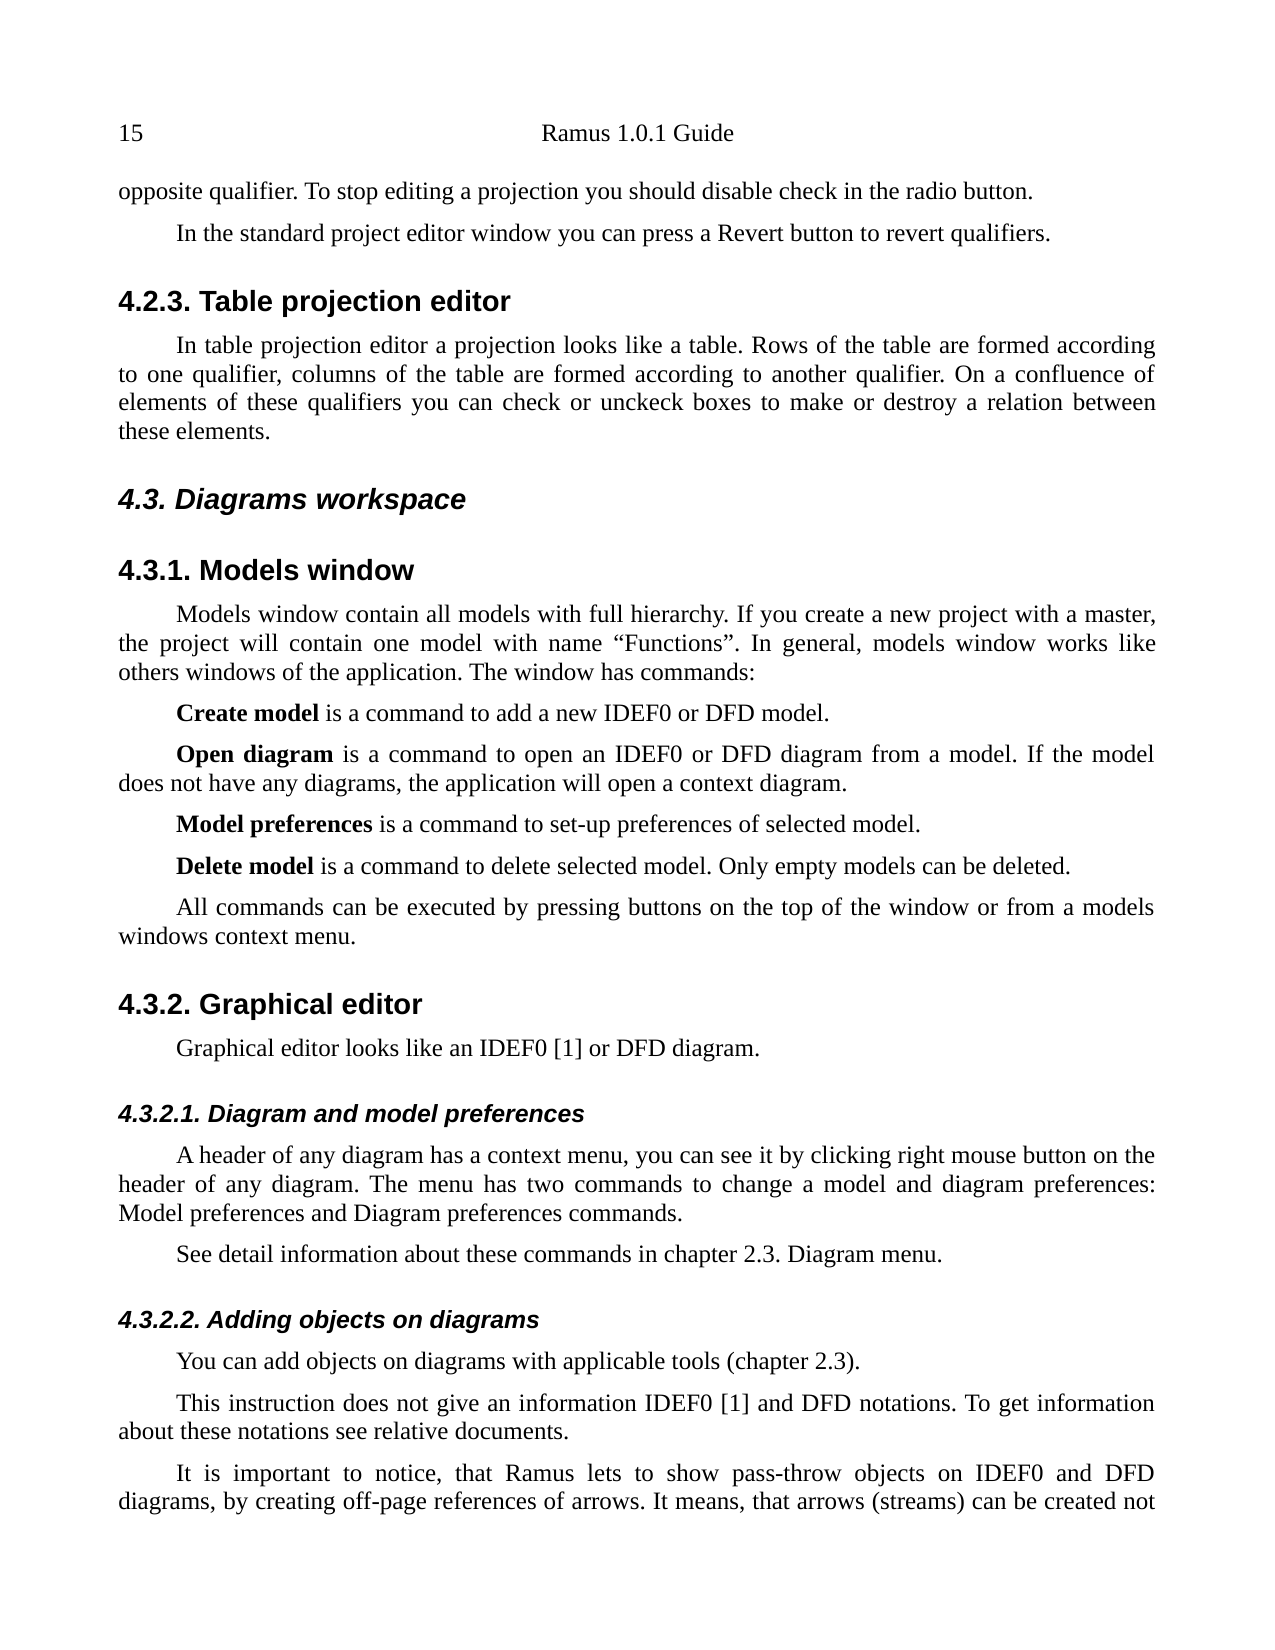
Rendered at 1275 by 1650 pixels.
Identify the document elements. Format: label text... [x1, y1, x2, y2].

text Delete model is a command to delete selected model. Only empty models can be deleted. [118, 851, 1157, 879]
text Graphical editor looks like an IDEF0 [1] or DFD diagram. [118, 1033, 1157, 1062]
text This instruction does not give an information IDEF0 [1] and DFD notations. To get information about these notations see relative documents. [118, 1388, 1157, 1445]
subtitle 4.3.1. Models window [118, 553, 1157, 587]
text It is important to notice, that Ramus lets to show pass-throw objects on IDEF0 and DFD diagrams, by creating off-page references of arrows. It means, that arrows (streams) can be created not [118, 1458, 1157, 1515]
subtitle 4.3.2. Graphical editor [118, 987, 1157, 1021]
subtitle 4.3.2.2. Adding objects on diagrams [118, 1305, 1157, 1334]
text See detail information about these commands in chapter 2.3. Diagram menu. [118, 1239, 1157, 1268]
text opposite qualifier. To stop editing a projection you should disable check in the radio button. [118, 176, 1157, 205]
text Create model is a command to add a new IDEF0 or DFD model. [118, 698, 1157, 727]
text In table projection editor a projection looks like a table. Rows of the table are formed according to one qualifier, columns of the table are formed according to another qualifier. On a confluence of elements of these qualifiers you can check or unckeck boxes to make or destroy a relation between these elements. [118, 330, 1157, 445]
subtitle 4.2.3. Table projection editor [118, 284, 1157, 317]
text Model preferences is a command to set-up preferences of selected model. [118, 809, 1157, 838]
text A header of any diagram has a context menu, you can see it by clicking right mouse button on the header of any diagram. The menu has two commands to change a model and diagram preferences: Model preferences and Diagram preferences commands. [118, 1140, 1157, 1227]
subtitle 4.3.2.1. Diagram and model preferences [118, 1099, 1157, 1128]
text Models window contain all models with full hierarchy. If you create a new project with a master, the project will contain one model with name “Functions”. In general, models window works like others windows of the application. The window has commands: [118, 599, 1157, 686]
text Open diagram is a command to open an IDEF0 or DFD diagram from a model. If the model does not have any diagrams, the application will open a context diagram. [118, 739, 1157, 797]
subtitle 4.3. Diagrams workspace [118, 482, 1157, 516]
text In the standard project editor window you can press a Revert button to revert qualifiers. [118, 218, 1157, 246]
text You can add objects on diagrams with applicable tools (chapter 2.3). [118, 1346, 1157, 1375]
text All commands can be executed by pressing buttons on the top of the window or from a models windows context menu. [118, 892, 1157, 949]
